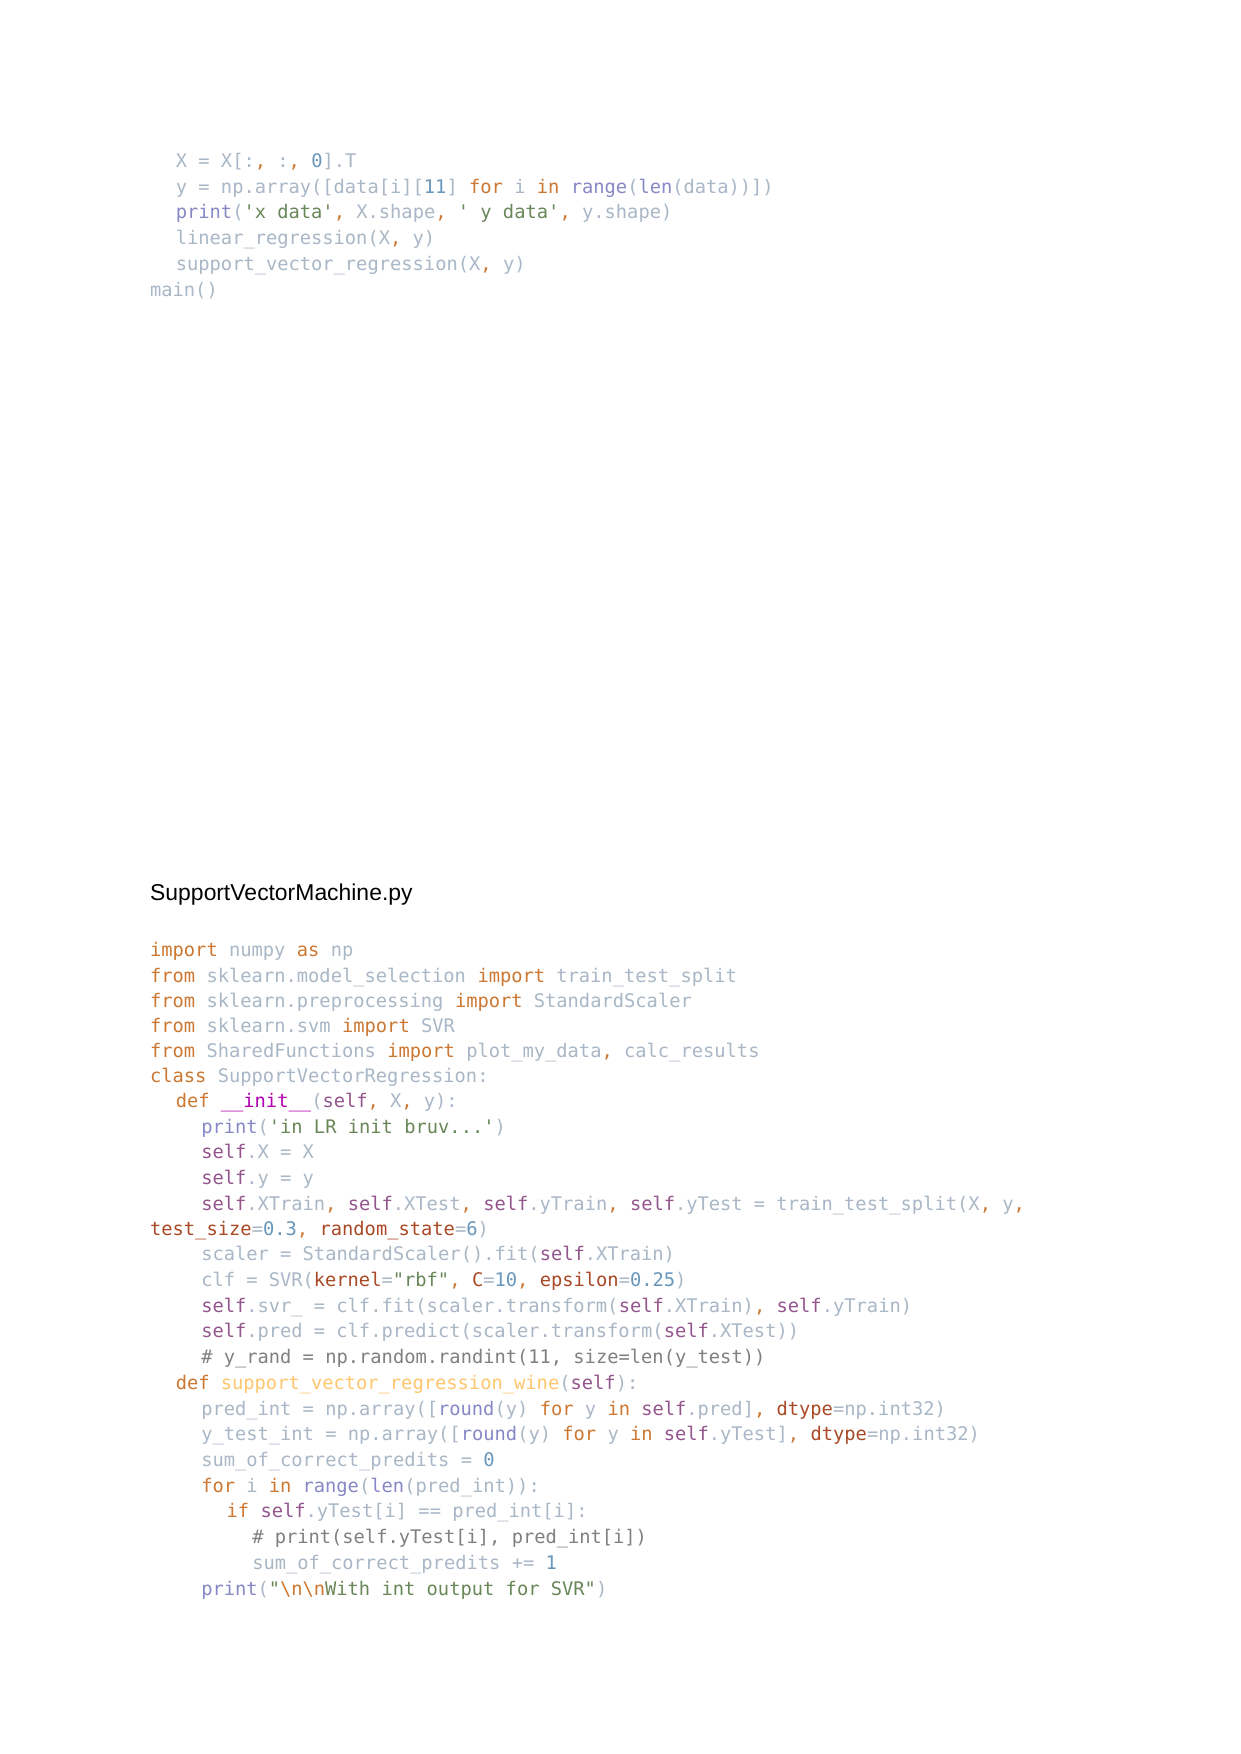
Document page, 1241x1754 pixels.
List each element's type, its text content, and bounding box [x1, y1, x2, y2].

text print("\n\nWith int output for SVR") [150, 1578, 1090, 1599]
text sum_of_correct_predits += 1 [150, 1552, 1090, 1574]
text import numpy as np [150, 939, 1090, 961]
text # print(self.yTest[i], pred_int[i]) [150, 1526, 1090, 1548]
text self.XTrain, self.XTest, self.yTrain, self.yTest = train_test_split(X, y, test_size=0.3, random_state=6) [150, 1193, 1090, 1240]
text pred_int = np.array([round(y) for y in self.pred], dtype=np.int32) [150, 1398, 1090, 1419]
text main() [150, 279, 1090, 301]
text linear_regression(X, y) [150, 227, 1090, 249]
text scaler = StandardScaler().fit(self.XTrain) [150, 1243, 1090, 1265]
text y = np.array([data[i][11] for i in range(len(data))]) [150, 176, 1090, 198]
text self.svr_ = clf.fit(scaler.transform(self.XTrain), self.yTrain) [150, 1295, 1090, 1317]
text X = X[:, :, 0].T [150, 150, 1090, 172]
text def support_vector_regression_wine(self): [150, 1372, 1090, 1394]
text self.X = X [150, 1142, 1090, 1163]
text print('in LR init bruv...') [150, 1116, 1090, 1138]
text sum_of_correct_predits = 0 [150, 1449, 1090, 1471]
text for i in range(len(pred_int)): [150, 1475, 1090, 1497]
text print('x data', X.shape, ' y data', y.shape) [150, 201, 1090, 223]
text self.y = y [150, 1167, 1090, 1189]
text self.pred = clf.predict(scaler.transform(self.XTest)) [150, 1320, 1090, 1342]
text def __init__(self, X, y): [150, 1090, 1090, 1112]
text SupportVectorMachine.py [150, 879, 1090, 905]
text # y_rand = np.random.randint(11, size=len(y_test)) [150, 1346, 1090, 1368]
text y_test_int = np.array([round(y) for y in self.yTest], dtype=np.int32) [150, 1423, 1090, 1445]
text clf = SVR(kernel="rbf", C=10, epsilon=0.25) [150, 1269, 1090, 1291]
text support_vector_regression(X, y) [150, 253, 1090, 275]
text from sklearn.svm import SVR [150, 1015, 1090, 1037]
text from sklearn.model_selection import train_test_split [150, 964, 1090, 986]
text from SharedFunctions import plot_my_data, calc_results [150, 1040, 1090, 1062]
text class SupportVectorRegression: [150, 1065, 1090, 1087]
text if self.yTest[i] == pred_int[i]: [150, 1501, 1090, 1522]
text from sklearn.preprocessing import StandardScaler [150, 990, 1090, 1012]
